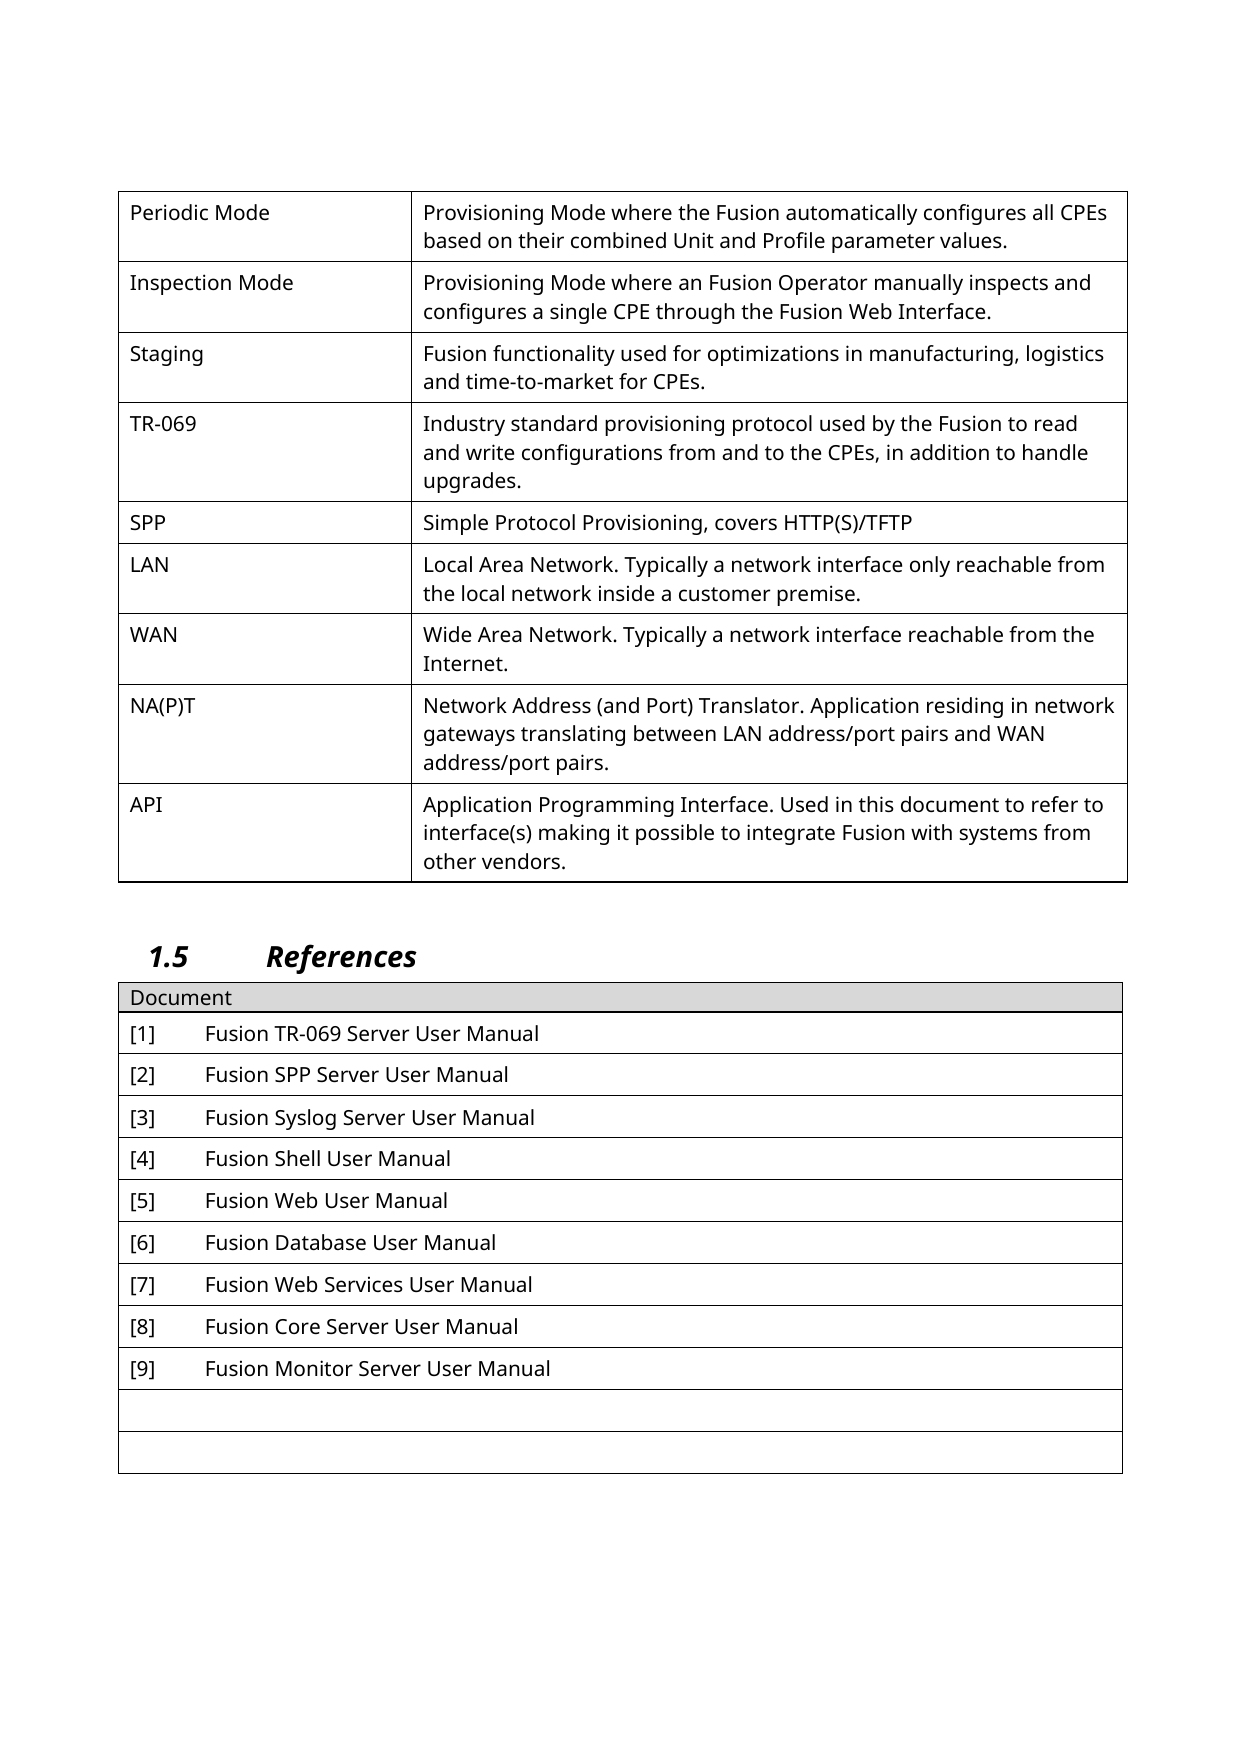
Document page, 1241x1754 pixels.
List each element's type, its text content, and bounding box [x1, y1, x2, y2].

table_cell Local Area Network. Typically a network interface only reachable from the local network inside a customer premise. [412, 544, 1127, 613]
table_cell Application Programming Interface. Used in this document to refer to interface(s) making it possible to integrate Fusion with systems from other vendors. [412, 784, 1127, 881]
table_cell LAN [119, 544, 411, 613]
table_cell [119, 1390, 1122, 1431]
table_cell Fusion Shell User Manual [119, 1138, 1122, 1179]
table_cell Simple Protocol Provisioning, covers HTTP(S)/TFTP [412, 502, 1127, 543]
table_cell Fusion TR-069 Server User Manual [119, 1013, 1122, 1053]
table_cell Fusion Web User Manual [119, 1180, 1122, 1221]
table_cell Inspection Mode [119, 262, 411, 332]
table_cell API [119, 784, 411, 881]
table_header Document [119, 983, 1122, 1011]
table_cell Provisioning Mode where the Fusion automatically configures all CPEs based on their combined Unit and Profile parameter values. [412, 192, 1127, 261]
table_cell Fusion SPP Server User Manual [119, 1054, 1122, 1095]
subtitle References [148, 936, 1092, 976]
table_cell Provisioning Mode where an Fusion Operator manually inspects and configures a single CPE through the Fusion Web Interface. [412, 262, 1127, 332]
table_cell [119, 1432, 1122, 1473]
table_cell Fusion Monitor Server User Manual [119, 1348, 1122, 1389]
table_cell Fusion Database User Manual [119, 1222, 1122, 1263]
table_cell Staging [119, 333, 411, 402]
table_cell Fusion Core Server User Manual [119, 1306, 1122, 1347]
table_cell WAN [119, 614, 411, 684]
table_cell Wide Area Network. Typically a network interface reachable from the Internet. [412, 614, 1127, 684]
table_cell Fusion Web Services User Manual [119, 1264, 1122, 1305]
table_cell Fusion Syslog Server User Manual [119, 1096, 1122, 1137]
table_cell SPP [119, 502, 411, 543]
table_cell Periodic Mode [119, 192, 411, 261]
table_cell TR-069 [119, 403, 411, 501]
table_cell NA(P)T [119, 685, 411, 783]
table_cell Network Address (and Port) Translator. Application residing in network gateways translating between LAN address/port pairs and WAN address/port pairs. [412, 685, 1127, 783]
table_cell Industry standard provisioning protocol used by the Fusion to read and write configurations from and to the CPEs, in addition to handle upgrades. [412, 403, 1127, 501]
table_cell Fusion functionality used for optimizations in manufacturing, logistics and time-to-market for CPEs. [412, 333, 1127, 402]
